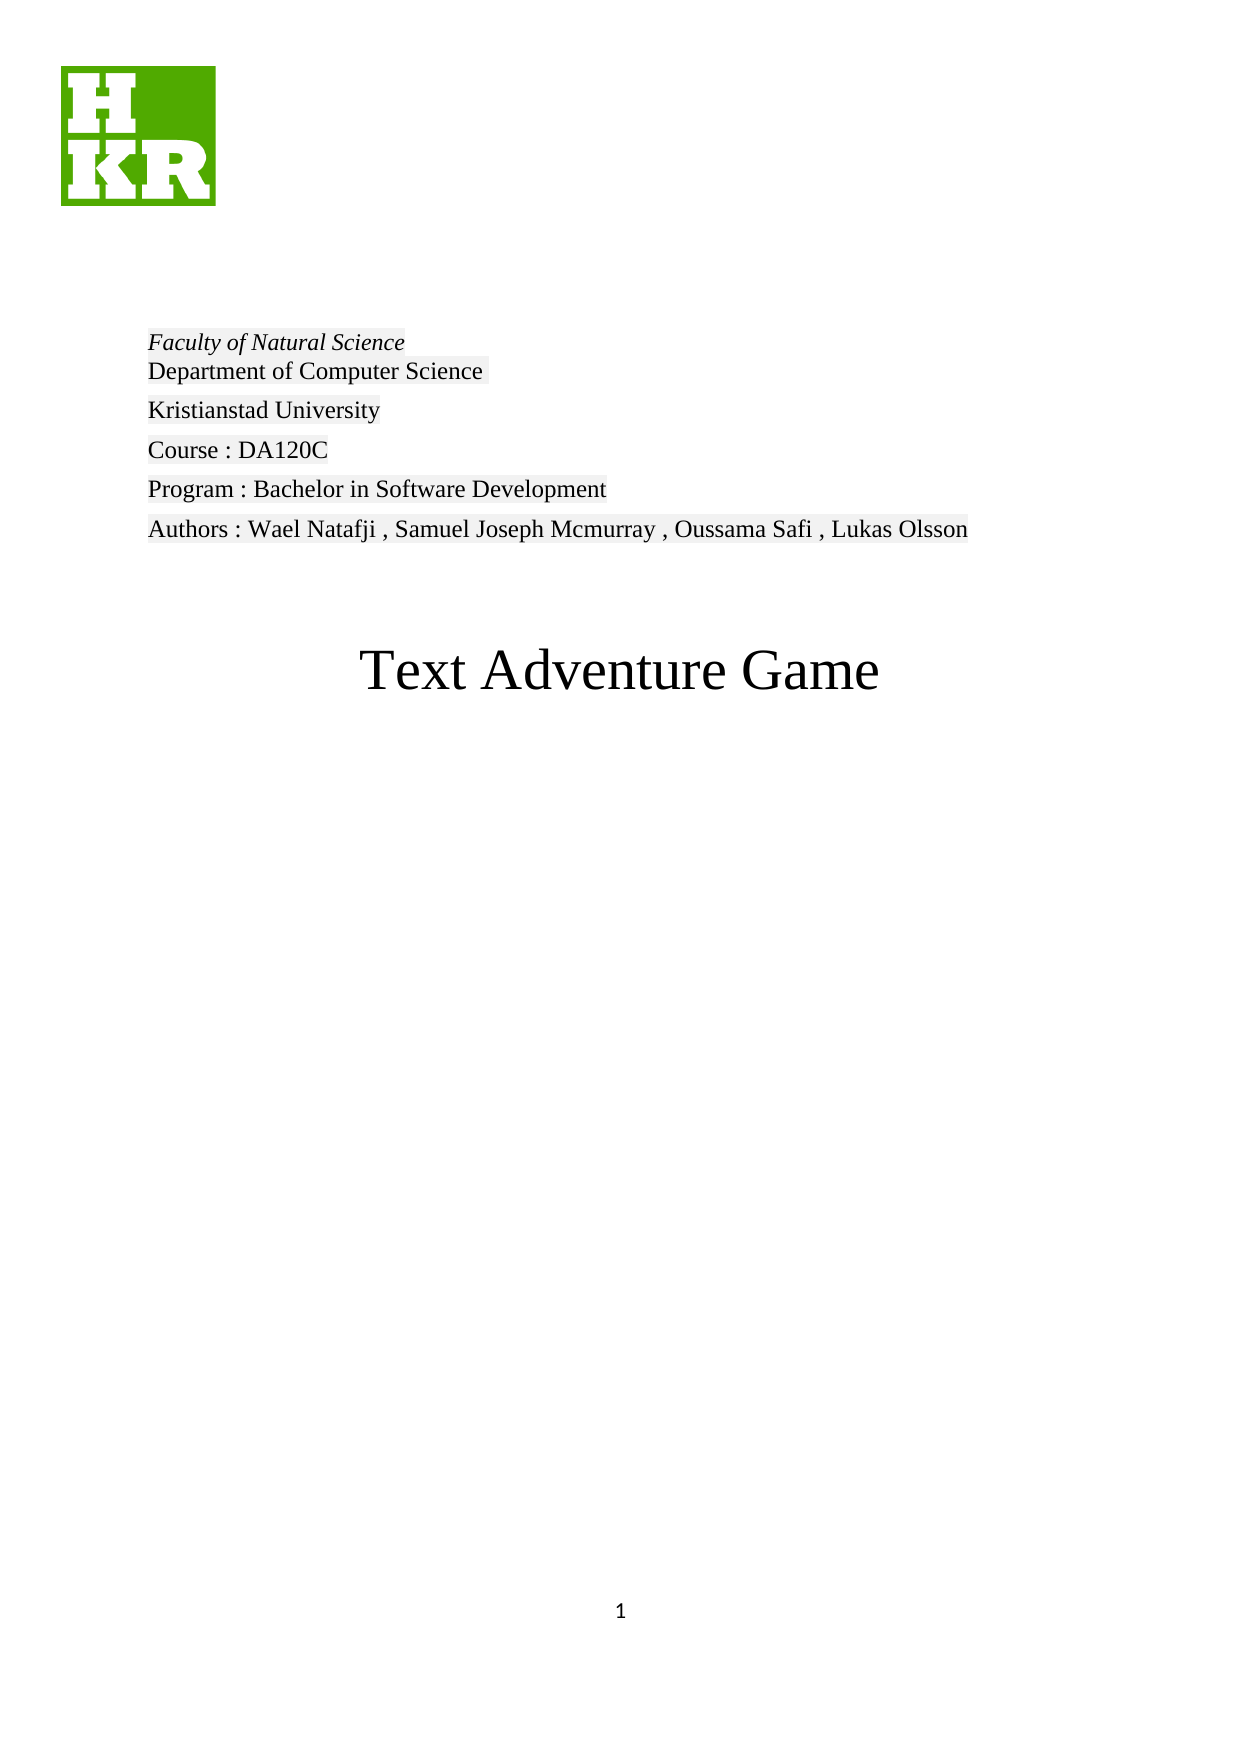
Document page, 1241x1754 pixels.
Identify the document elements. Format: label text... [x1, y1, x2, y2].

text Faculty of Natural Science [148, 328, 1093, 356]
text Authors : Wael Natafji , Samuel Joseph Mcmurray , Oussama Safi , Lukas Olsson [148, 514, 1093, 543]
text Program : Bachelor in Software Development [148, 474, 1093, 503]
text Kristianstad University [148, 395, 1093, 424]
text Text Adventure Game [148, 635, 1093, 702]
text Course : DA120C [148, 435, 1093, 464]
text Department of Computer Science [148, 356, 1093, 384]
picture [0, 2, 216, 206]
